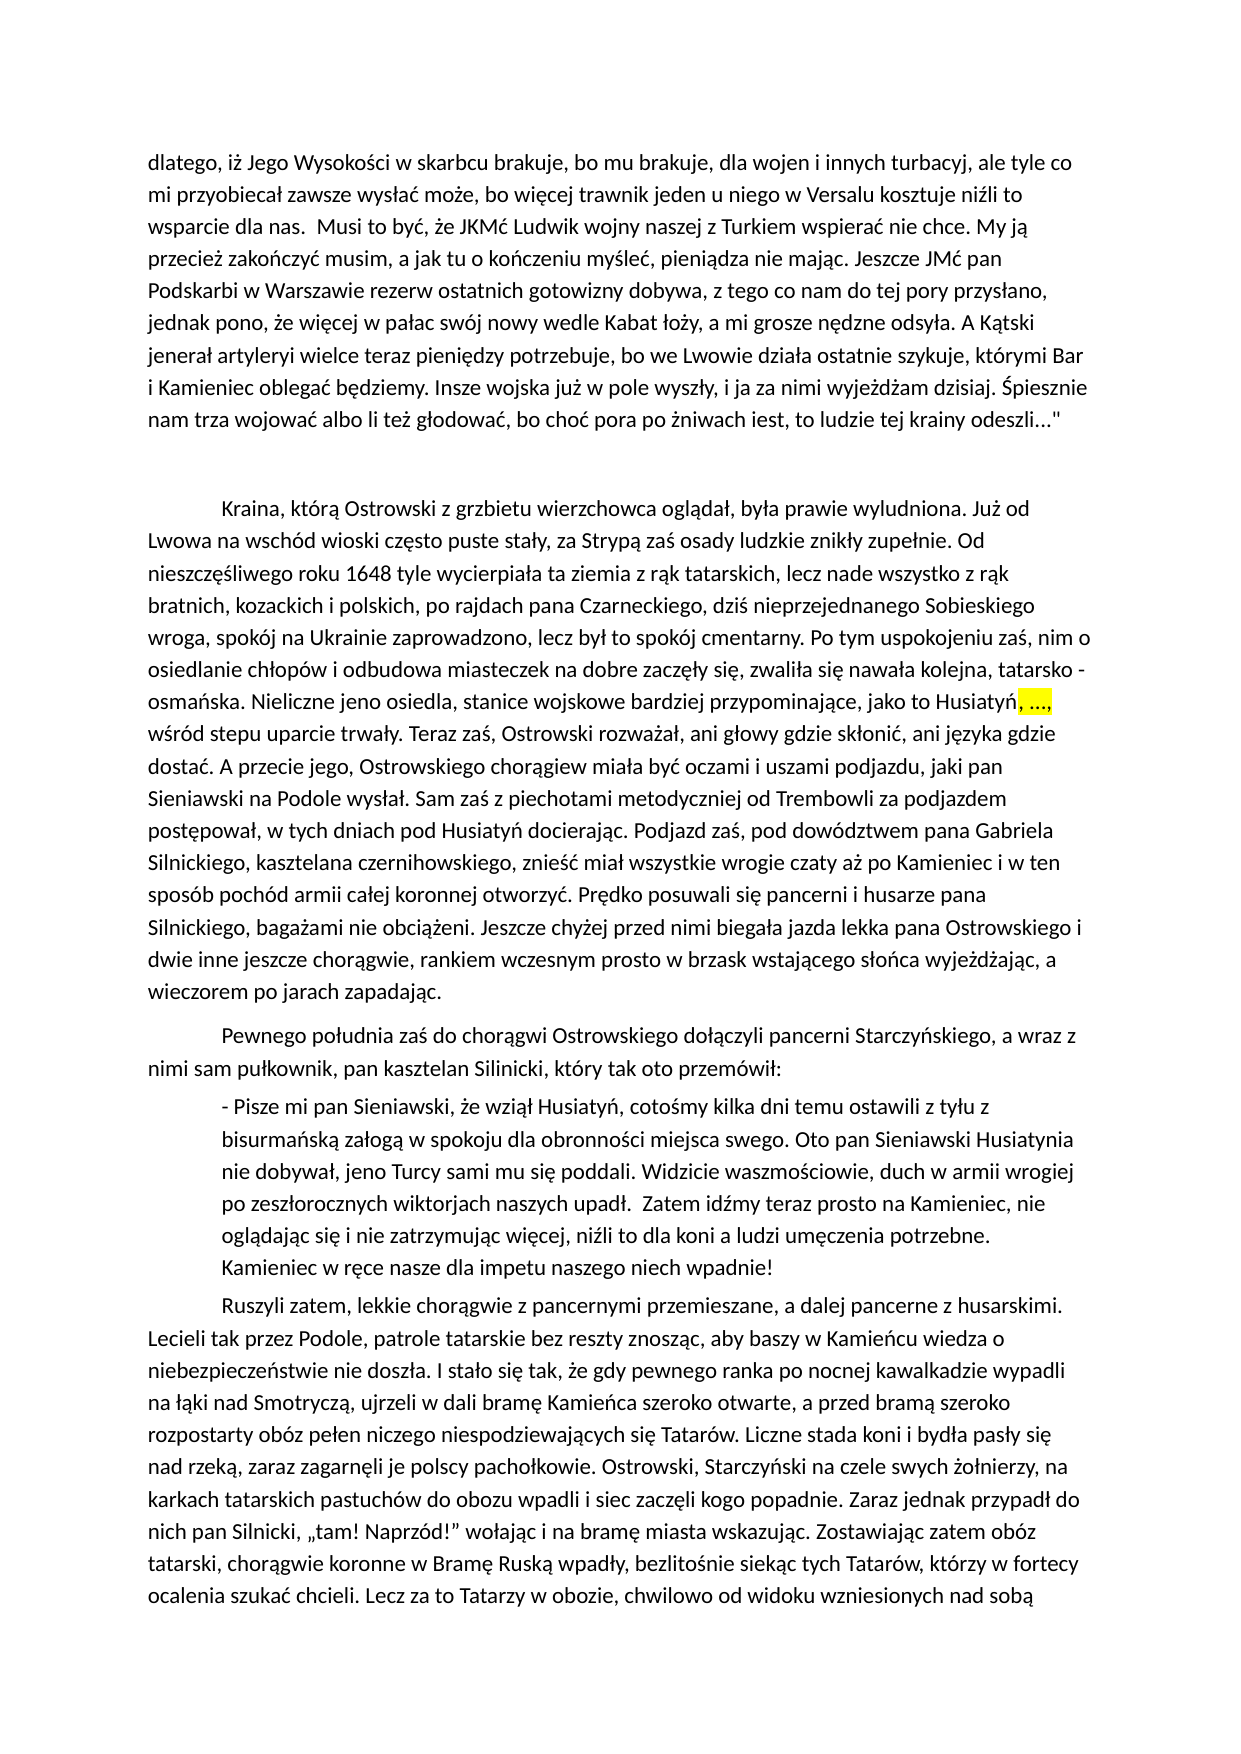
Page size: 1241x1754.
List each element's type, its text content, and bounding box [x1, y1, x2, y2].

text Kraina, którą Ostrowski z grzbietu wierzchowca oglądał, była prawie wyludniona. Już od Lwowa na wschód wioski często puste stały, za Strypą zaś osady ludzkie znikły zupełnie. Od nieszczęśliwego roku 1648 tyle wycierpiała ta ziemia z rąk tatarskich, lecz nade wszystko z rąk bratnich, kozackich i polskich, po rajdach pana Czarneckiego, dziś nieprzejednanego Sobieskiego wroga, spokój na Ukrainie zaprowadzono, lecz był to spokój cmentarny. Po tym uspokojeniu zaś, nim o osiedlanie chłopów i odbudowa miasteczek na dobre zaczęły się, zwaliła się nawała kolejna, tatarsko - osmańska. Nieliczne jeno osiedla, stanice wojskowe bardziej przypominające, jako to Husiatyń, ..., wśród stepu uparcie trwały. Teraz zaś, Ostrowski rozważał, ani głowy gdzie skłonić, ani języka gdzie dostać. A przecie jego, Ostrowskiego chorągiew miała być oczami i uszami podjazdu, jaki pan Sieniawski na Podole wysłał. Sam zaś z piechotami metodyczniej od Trembowli za podjazdem postępował, w tych dniach pod Husiatyń docierając. Podjazd zaś, pod dowództwem pana Gabriela Silnickiego, kasztelana czernihowskiego, znieść miał wszystkie wrogie czaty aż po Kamieniec i w ten sposób pochód armii całej koronnej otworzyć. Prędko posuwali się pancerni i husarze pana Silnickiego, bagażami nie obciążeni. Jeszcze chyżej przed nimi biegała jazda lekka pana Ostrowskiego i dwie inne jeszcze chorągwie, rankiem wczesnym prosto w brzask wstającego słońca wyjeżdżając, a wieczorem po jarach zapadając. [148, 494, 1093, 1005]
text Pewnego południa zaś do chorągwi Ostrowskiego dołączyli pancerni Starczyńskiego, a wraz z nimi sam pułkownik, pan kasztelan Silinicki, który tak oto przemówił: [148, 1022, 1093, 1082]
text - Pisze mi pan Sieniawski, że wziął Husiatyń, cotośmy kilka dni temu ostawili z tyłu z bisurmańską załogą w spokoju dla obronności miejsca swego. Oto pan Sieniawski Husiatynia nie dobywał, jeno Turcy sami mu się poddali. Widzicie waszmościowie, duch w armii wrogiej po zeszłorocznych wiktorjach naszych upadł. Zatem idźmy teraz prosto na Kamieniec, nie oglądając się i nie zatrzymując więcej, niźli to dla koni a ludzi umęczenia potrzebne. Kamieniec w ręce nasze dla impetu naszego niech wpadnie! [221, 1092, 1093, 1281]
text Ruszyli zatem, lekkie chorągwie z pancernymi przemieszane, a dalej pancerne z husarskimi. Lecieli tak przez Podole, patrole tatarskie bez reszty znosząc, aby baszy w Kamieńcu wiedza o niebezpieczeństwie nie doszła. I stało się tak, że gdy pewnego ranka po nocnej kawalkadzie wypadli na łąki nad Smotryczą, ujrzeli w dali bramę Kamieńca szeroko otwarte, a przed bramą szeroko rozpostarty obóz pełen niczego niespodziewających się Tatarów. Liczne stada koni i bydła pasły się nad rzeką, zaraz zagarnęli je polscy pachołkowie. Ostrowski, Starczyński na czele swych żołnierzy, na karkach tatarskich pastuchów do obozu wpadli i siec zaczęli kogo popadnie. Zaraz jednak przypadł do nich pan Silnicki, „tam! Naprzód!” wołając i na bramę miasta wskazując. Zostawiając zatem obóz tatarski, chorągwie koronne w Bramę Ruską wpadły, bezlitośnie siekąc tych Tatarów, którzy w fortecy ocalenia szukać chcieli. Lecz za to Tatarzy w obozie, chwilowo od widoku wzniesionych nad sobą [148, 1292, 1093, 1609]
text dlatego, iż Jego Wysokości w skarbcu brakuje, bo mu brakuje, dla wojen i innych turbacyj, ale tyle co mi przyobiecał zawsze wysłać może, bo więcej trawnik jeden u niego w Versalu kosztuje niźli to wsparcie dla nas. Musi to być, że JKMć Ludwik wojny naszej z Turkiem wspierać nie chce. My ją przecież zakończyć musim, a jak tu o kończeniu myśleć, pieniądza nie mając. Jeszcze JMć pan Podskarbi w Warszawie rezerw ostatnich gotowizny dobywa, z tego co nam do tej pory przysłano, jednak pono, że więcej w pałac swój nowy wedle Kabat łoży, a mi grosze nędzne odsyła. A Kątski jenerał artyleryi wielce teraz pieniędzy potrzebuje, bo we Lwowie działa ostatnie szykuje, którymi Bar i Kamieniec oblegać będziemy. Insze wojska już w pole wyszły, i ja za nimi wyjeżdżam dzisiaj. Śpiesznie nam trza wojować albo li też głodować, bo choć pora po żniwach iest, to ludzie tej krainy odeszli..." [148, 148, 1093, 433]
